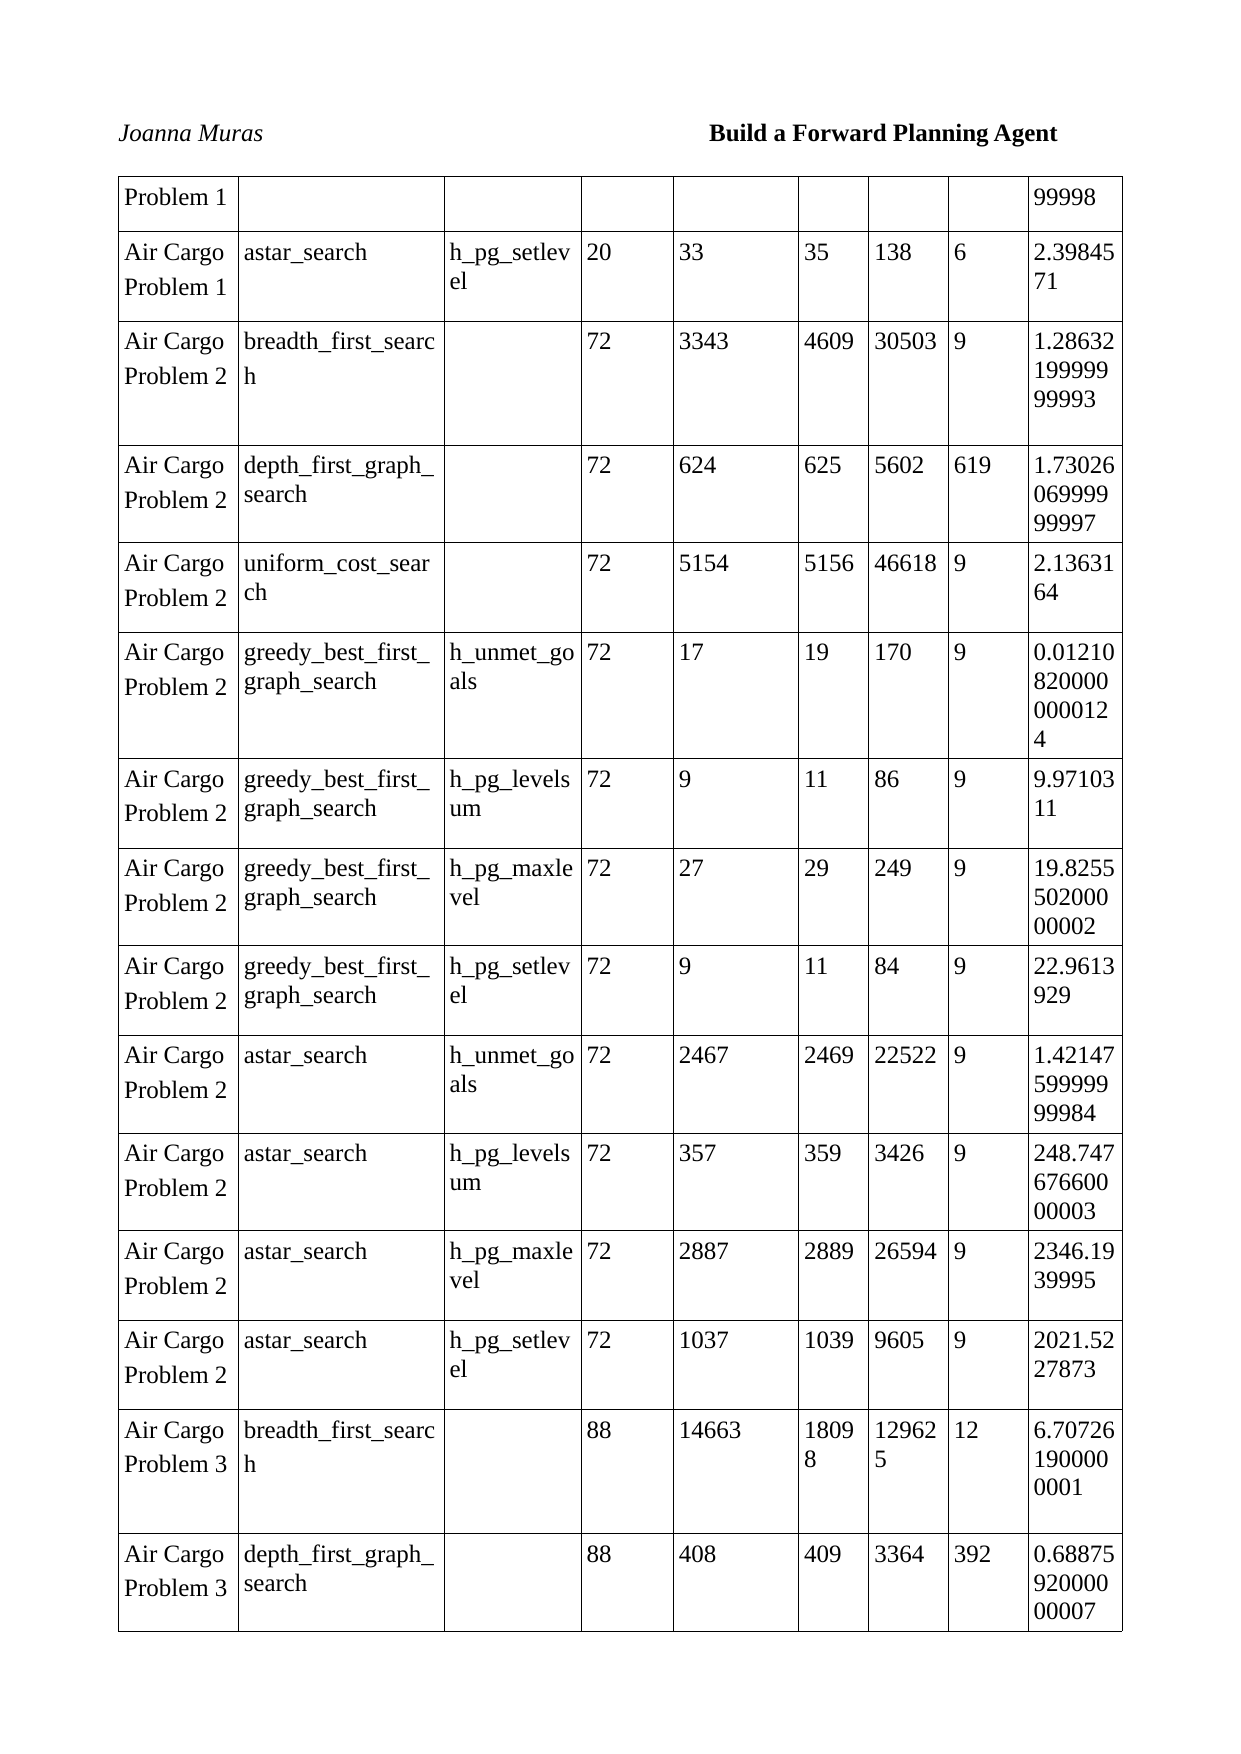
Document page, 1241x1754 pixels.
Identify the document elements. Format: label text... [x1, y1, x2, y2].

table_cell [445, 322, 581, 444]
table_cell breadth_first_search [239, 322, 444, 444]
table_cell greedy_best_first_graph_search [239, 759, 444, 848]
table_cell 357 [674, 1134, 798, 1230]
table_cell h_pg_levelsum [445, 759, 581, 848]
table_cell 20 [582, 232, 673, 321]
table_cell 1.4214759999999984 [1029, 1036, 1122, 1133]
table_cell 22522 [869, 1036, 948, 1133]
table_cell greedy_best_first_graph_search [239, 946, 444, 1035]
table_cell 14663 [674, 1410, 798, 1533]
table_cell [445, 543, 581, 632]
table_cell Air Cargo Problem 2 [119, 1036, 238, 1133]
table_cell 2.3984571 [1029, 232, 1122, 321]
table_cell greedy_best_first_graph_search [239, 633, 444, 758]
table_cell 2887 [674, 1231, 798, 1320]
table_cell [445, 177, 581, 231]
table_cell 9 [949, 1321, 1028, 1409]
table_cell 9 [949, 322, 1028, 444]
table_cell 5156 [799, 543, 868, 632]
table_cell 72 [582, 322, 673, 444]
table_cell 129625 [869, 1410, 948, 1533]
table_cell 72 [582, 1231, 673, 1320]
table_cell 6.707261900000001 [1029, 1410, 1122, 1533]
table_cell Air Cargo Problem 2 [119, 1134, 238, 1230]
table_cell 9 [949, 759, 1028, 848]
table_cell 625 [799, 446, 868, 542]
table_cell 35 [799, 232, 868, 321]
table_cell 392 [949, 1534, 1028, 1631]
table_cell 2346.1939995 [1029, 1231, 1122, 1320]
table_cell 248.74767660000003 [1029, 1134, 1122, 1230]
table_cell 0.6887592000000007 [1029, 1534, 1122, 1631]
table_cell 17 [674, 633, 798, 758]
table_cell 72 [582, 759, 673, 848]
table_cell astar_search [239, 232, 444, 321]
table_cell [949, 177, 1028, 231]
table_cell 72 [582, 946, 673, 1035]
table_cell Problem 1 [119, 177, 238, 231]
table_cell 2021.5227873 [1029, 1321, 1122, 1409]
table_cell 30503 [869, 322, 948, 444]
table_cell 22.9613929 [1029, 946, 1122, 1035]
table_cell [582, 177, 673, 231]
table_cell 5602 [869, 446, 948, 542]
table_cell astar_search [239, 1321, 444, 1409]
table_cell 5154 [674, 543, 798, 632]
table_cell 88 [582, 1410, 673, 1533]
table_cell Air Cargo Problem 1 [119, 232, 238, 321]
table_cell 19 [799, 633, 868, 758]
table_cell 6 [949, 232, 1028, 321]
table_cell 9 [674, 946, 798, 1035]
table_cell 86 [869, 759, 948, 848]
table_cell greedy_best_first_graph_search [239, 849, 444, 945]
table_cell Air Cargo Problem 2 [119, 633, 238, 758]
table_cell h_unmet_goals [445, 1036, 581, 1133]
table_cell 11 [799, 946, 868, 1035]
table_cell Air Cargo Problem 2 [119, 1321, 238, 1409]
table_cell h_unmet_goals [445, 633, 581, 758]
table_cell [239, 177, 444, 231]
table_cell 170 [869, 633, 948, 758]
table_cell Air Cargo Problem 2 [119, 543, 238, 632]
table_cell 19.825550200000002 [1029, 849, 1122, 945]
table_cell 72 [582, 543, 673, 632]
table_cell 9 [949, 633, 1028, 758]
table_cell astar_search [239, 1036, 444, 1133]
table_cell 619 [949, 446, 1028, 542]
table_cell [799, 177, 868, 231]
table_cell 11 [799, 759, 868, 848]
table_cell 9 [674, 759, 798, 848]
table_cell depth_first_graph_search [239, 1534, 444, 1631]
table_cell 4609 [799, 322, 868, 444]
table_cell breadth_first_search [239, 1410, 444, 1533]
table_cell 27 [674, 849, 798, 945]
table_cell 72 [582, 1321, 673, 1409]
table_cell h_pg_setlevel [445, 232, 581, 321]
table_cell h_pg_levelsum [445, 1134, 581, 1230]
table_cell 9 [949, 1036, 1028, 1133]
table_cell 359 [799, 1134, 868, 1230]
table_cell [445, 1410, 581, 1533]
table_cell 3343 [674, 322, 798, 444]
table_cell depth_first_graph_search [239, 446, 444, 542]
table_cell 33 [674, 232, 798, 321]
table_cell 18098 [799, 1410, 868, 1533]
table_cell 1037 [674, 1321, 798, 1409]
table_cell 9 [949, 1231, 1028, 1320]
table_cell 9 [949, 946, 1028, 1035]
table_cell 12 [949, 1410, 1028, 1533]
table_cell Air Cargo Problem 2 [119, 322, 238, 444]
table_cell 409 [799, 1534, 868, 1631]
table_cell 1039 [799, 1321, 868, 1409]
table_cell astar_search [239, 1231, 444, 1320]
table_cell Air Cargo Problem 3 [119, 1534, 238, 1631]
table_cell h_pg_setlevel [445, 946, 581, 1035]
table_cell 72 [582, 446, 673, 542]
table_cell 2.1363164 [1029, 543, 1122, 632]
table_cell [445, 1534, 581, 1631]
table_cell Air Cargo Problem 2 [119, 1231, 238, 1320]
table_cell 1.7302606999999997 [1029, 446, 1122, 542]
table_cell 9.9710311 [1029, 759, 1122, 848]
table_cell 249 [869, 849, 948, 945]
table_cell [674, 177, 798, 231]
table_cell 46618 [869, 543, 948, 632]
table_cell 138 [869, 232, 948, 321]
table_cell Air Cargo Problem 3 [119, 1410, 238, 1533]
table_cell 3426 [869, 1134, 948, 1230]
table_cell Air Cargo Problem 2 [119, 946, 238, 1035]
table_cell 72 [582, 849, 673, 945]
table_cell Air Cargo Problem 2 [119, 446, 238, 542]
table_cell 29 [799, 849, 868, 945]
table_cell 0.012108200000000124 [1029, 633, 1122, 758]
table_cell 3364 [869, 1534, 948, 1631]
table_cell uniform_cost_search [239, 543, 444, 632]
table_cell 26594 [869, 1231, 948, 1320]
table_cell [869, 177, 948, 231]
table_cell 624 [674, 446, 798, 542]
table_cell astar_search [239, 1134, 444, 1230]
table_cell 88 [582, 1534, 673, 1631]
table_cell 9 [949, 543, 1028, 632]
table_cell 72 [582, 1036, 673, 1133]
table_cell 72 [582, 633, 673, 758]
table_cell 9 [949, 1134, 1028, 1230]
table_cell 99998 [1029, 177, 1122, 231]
table_cell 72 [582, 1134, 673, 1230]
table_cell h_pg_maxlevel [445, 849, 581, 945]
table_cell [445, 446, 581, 542]
table_cell Air Cargo Problem 2 [119, 759, 238, 848]
table_cell 408 [674, 1534, 798, 1631]
table_cell 2467 [674, 1036, 798, 1133]
table_cell h_pg_maxlevel [445, 1231, 581, 1320]
table_cell Air Cargo Problem 2 [119, 849, 238, 945]
table_cell h_pg_setlevel [445, 1321, 581, 1409]
table_cell 1.2863219999999993 [1029, 322, 1122, 444]
table_cell 2469 [799, 1036, 868, 1133]
table_cell 2889 [799, 1231, 868, 1320]
table_cell 9 [949, 849, 1028, 945]
table_cell 9605 [869, 1321, 948, 1409]
table_cell 84 [869, 946, 948, 1035]
